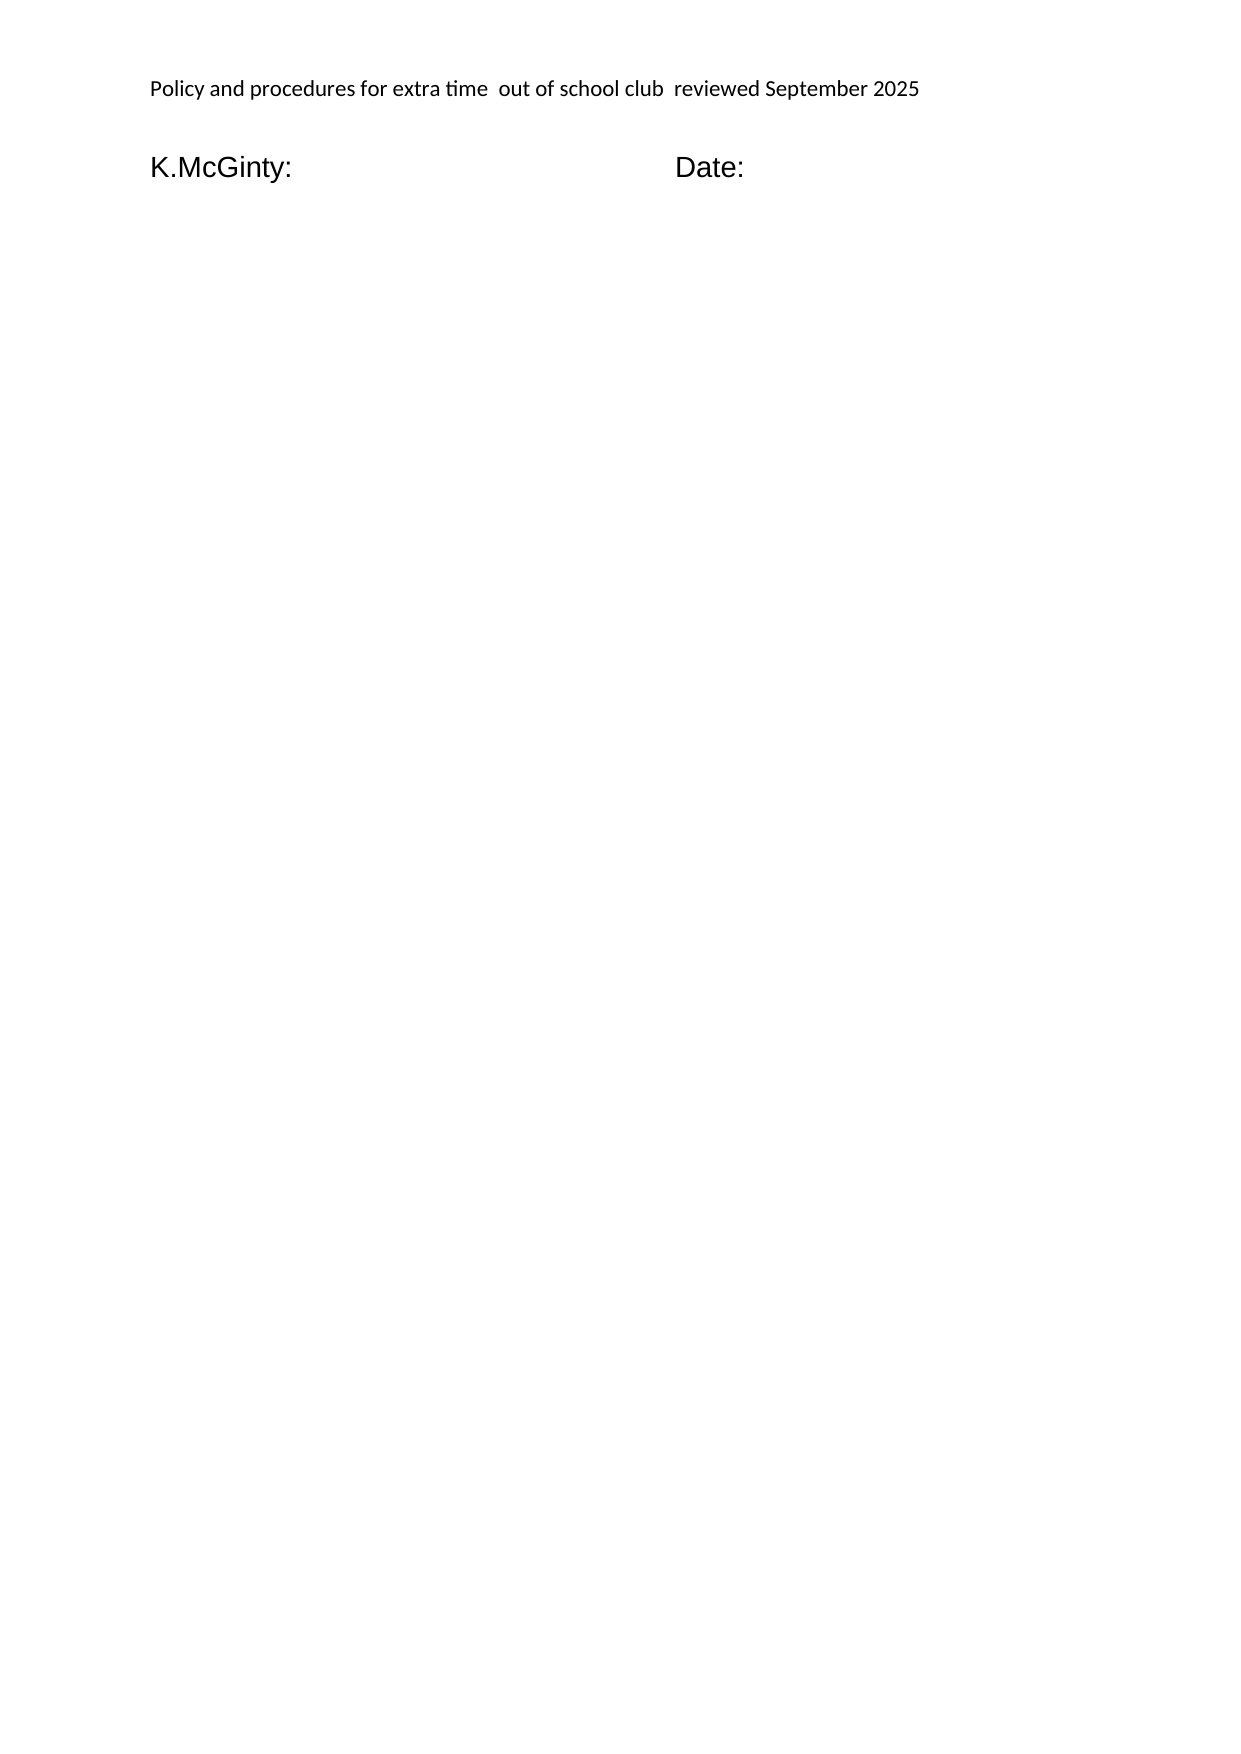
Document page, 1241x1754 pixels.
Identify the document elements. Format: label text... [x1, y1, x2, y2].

text K.McGinty: Date: [150, 150, 1090, 183]
